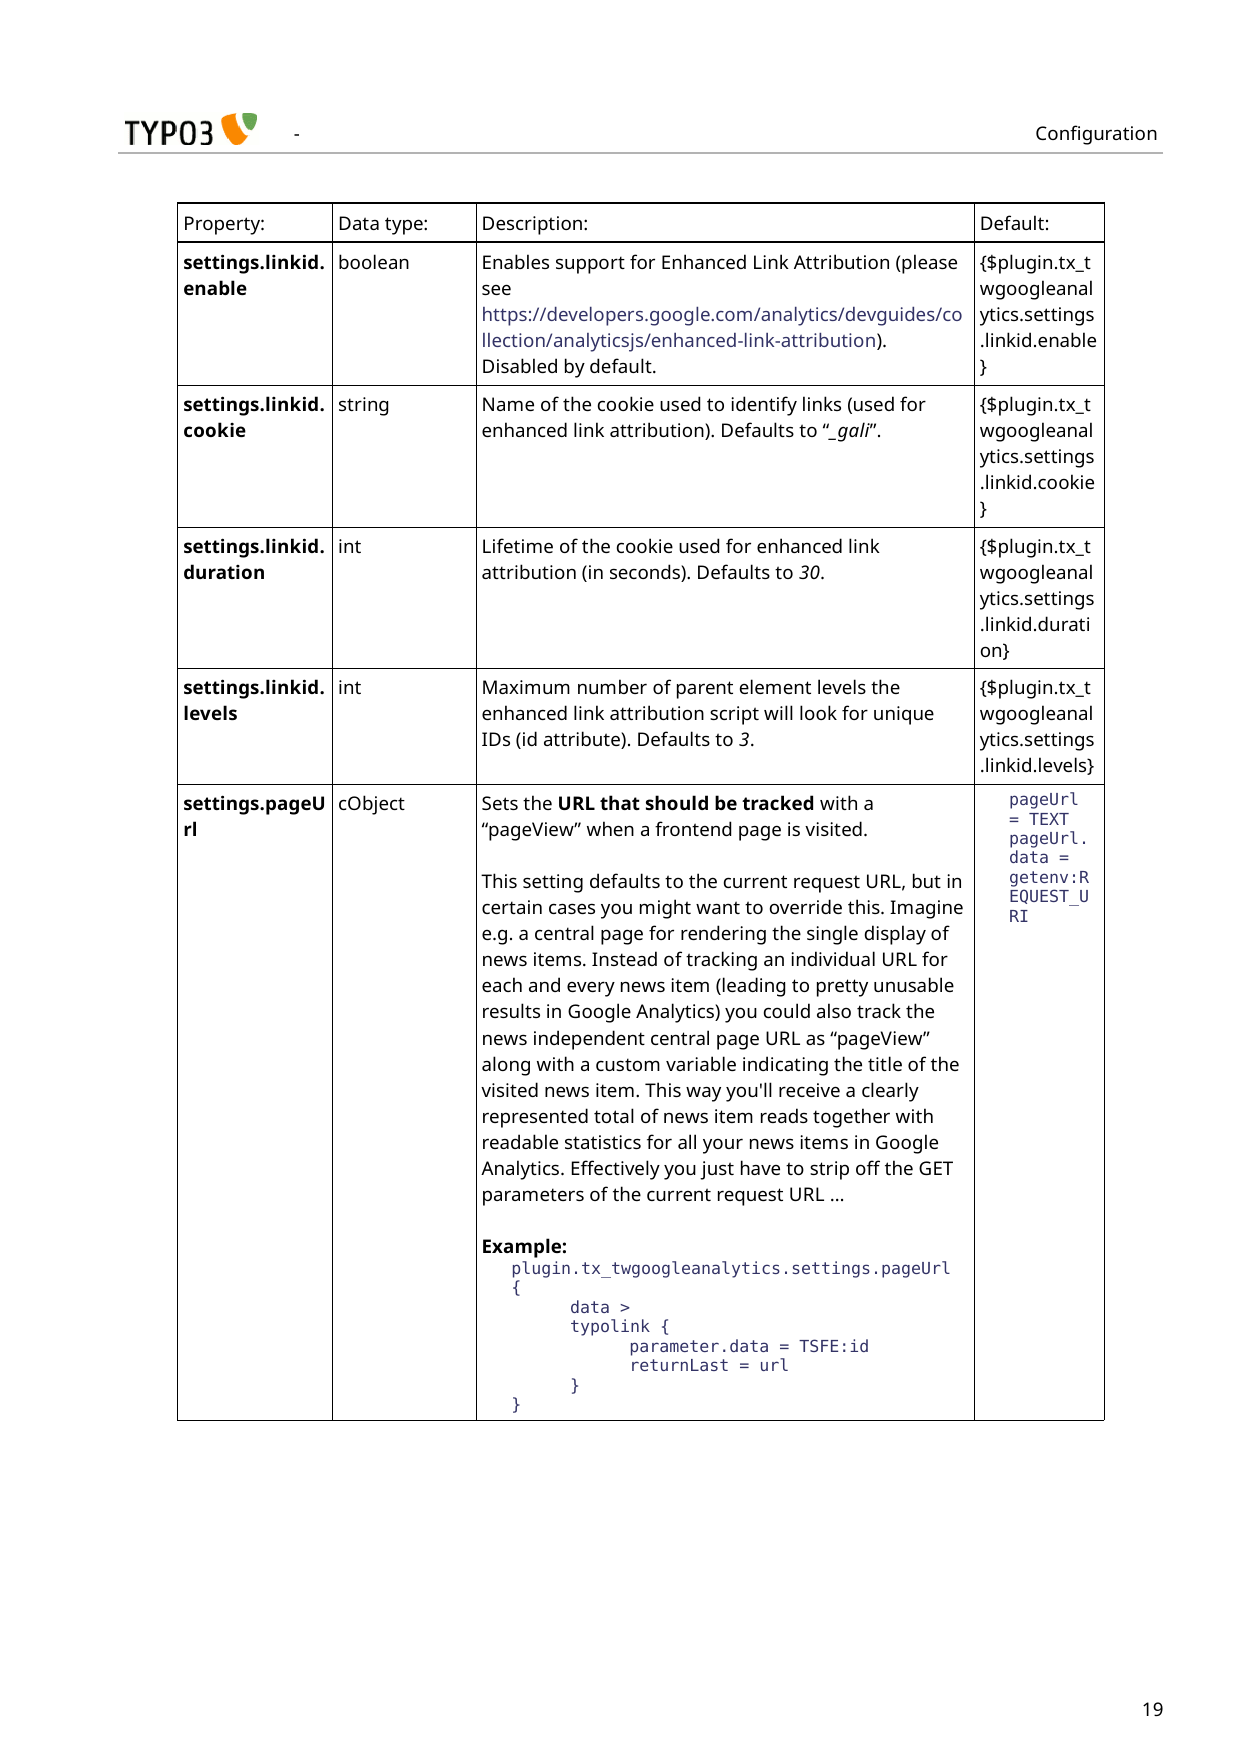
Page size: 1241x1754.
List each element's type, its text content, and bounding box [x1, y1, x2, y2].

table_cell pageUrl = TEXT pageUrl.data = getenv:REQUEST_URI [975, 785, 1104, 1420]
table_cell {$plugin.tx_twgoogleanalytics.settings.linkid.cookie} [975, 386, 1104, 527]
table_cell Sets the URL that should be tracked with a “pageView” when a frontend page is visited. This setting defaults to the current request URL, but in certain cases you might want to override this. Imagine e.g. a central page for rendering the single display of news items. Instead of tracking an individual URL for each and every news item (leading to pretty unusable results in Google Analytics) you could also track the news independent central page URL as “pageView” along with a custom variable indicating the title of the visited news item. This way you'll receive a clearly represented total of news item reads together with readable statistics for all your news items in Google Analytics. Effectively you just have to strip off the GET parameters of the current request URL … Example: plugin.tx_twgoogleanalytics.settings.pageUrl { data > typolink { parameter.data = TSFE:id returnLast = url } } [477, 785, 974, 1420]
table_cell Enables support for Enhanced Link Attribution (please see https://developers.google.com/analytics/devguides/collection/analyticsjs/enhanced-link-attribution). Disabled by default. [477, 243, 974, 385]
table_cell string [333, 386, 476, 527]
table_cell {$plugin.tx_twgoogleanalytics.settings.linkid.enable} [975, 243, 1104, 385]
table_cell boolean [333, 243, 476, 385]
table_cell settings.pageUrl [178, 785, 332, 1420]
table_cell settings.linkid.levels [178, 669, 332, 784]
picture [124, 112, 260, 145]
table_cell Lifetime of the cookie used for enhanced link attribution (in seconds). Defaults to 30. [477, 528, 974, 668]
table_cell Name of the cookie used to identify links (used for enhanced link attribution). Defaults to “_gali”. [477, 386, 974, 527]
table_cell {$plugin.tx_twgoogleanalytics.settings.linkid.duration} [975, 528, 1104, 668]
table_cell Maximum number of parent element levels the enhanced link attribution script will look for unique IDs (id attribute). Defaults to 3. [477, 669, 974, 784]
table_cell int [333, 528, 476, 668]
table_cell settings.linkid.cookie [178, 386, 332, 527]
table_header Description: [477, 204, 974, 241]
table_cell settings.linkid.enable [178, 243, 332, 385]
table_cell cObject [333, 785, 476, 1420]
table_header Property: [178, 204, 332, 241]
table_header Default: [975, 204, 1104, 241]
table_cell settings.linkid.duration [178, 528, 332, 668]
table_cell int [333, 669, 476, 784]
table_cell {$plugin.tx_twgoogleanalytics.settings.linkid.levels} [975, 669, 1104, 784]
table_header Data type: [333, 204, 476, 241]
